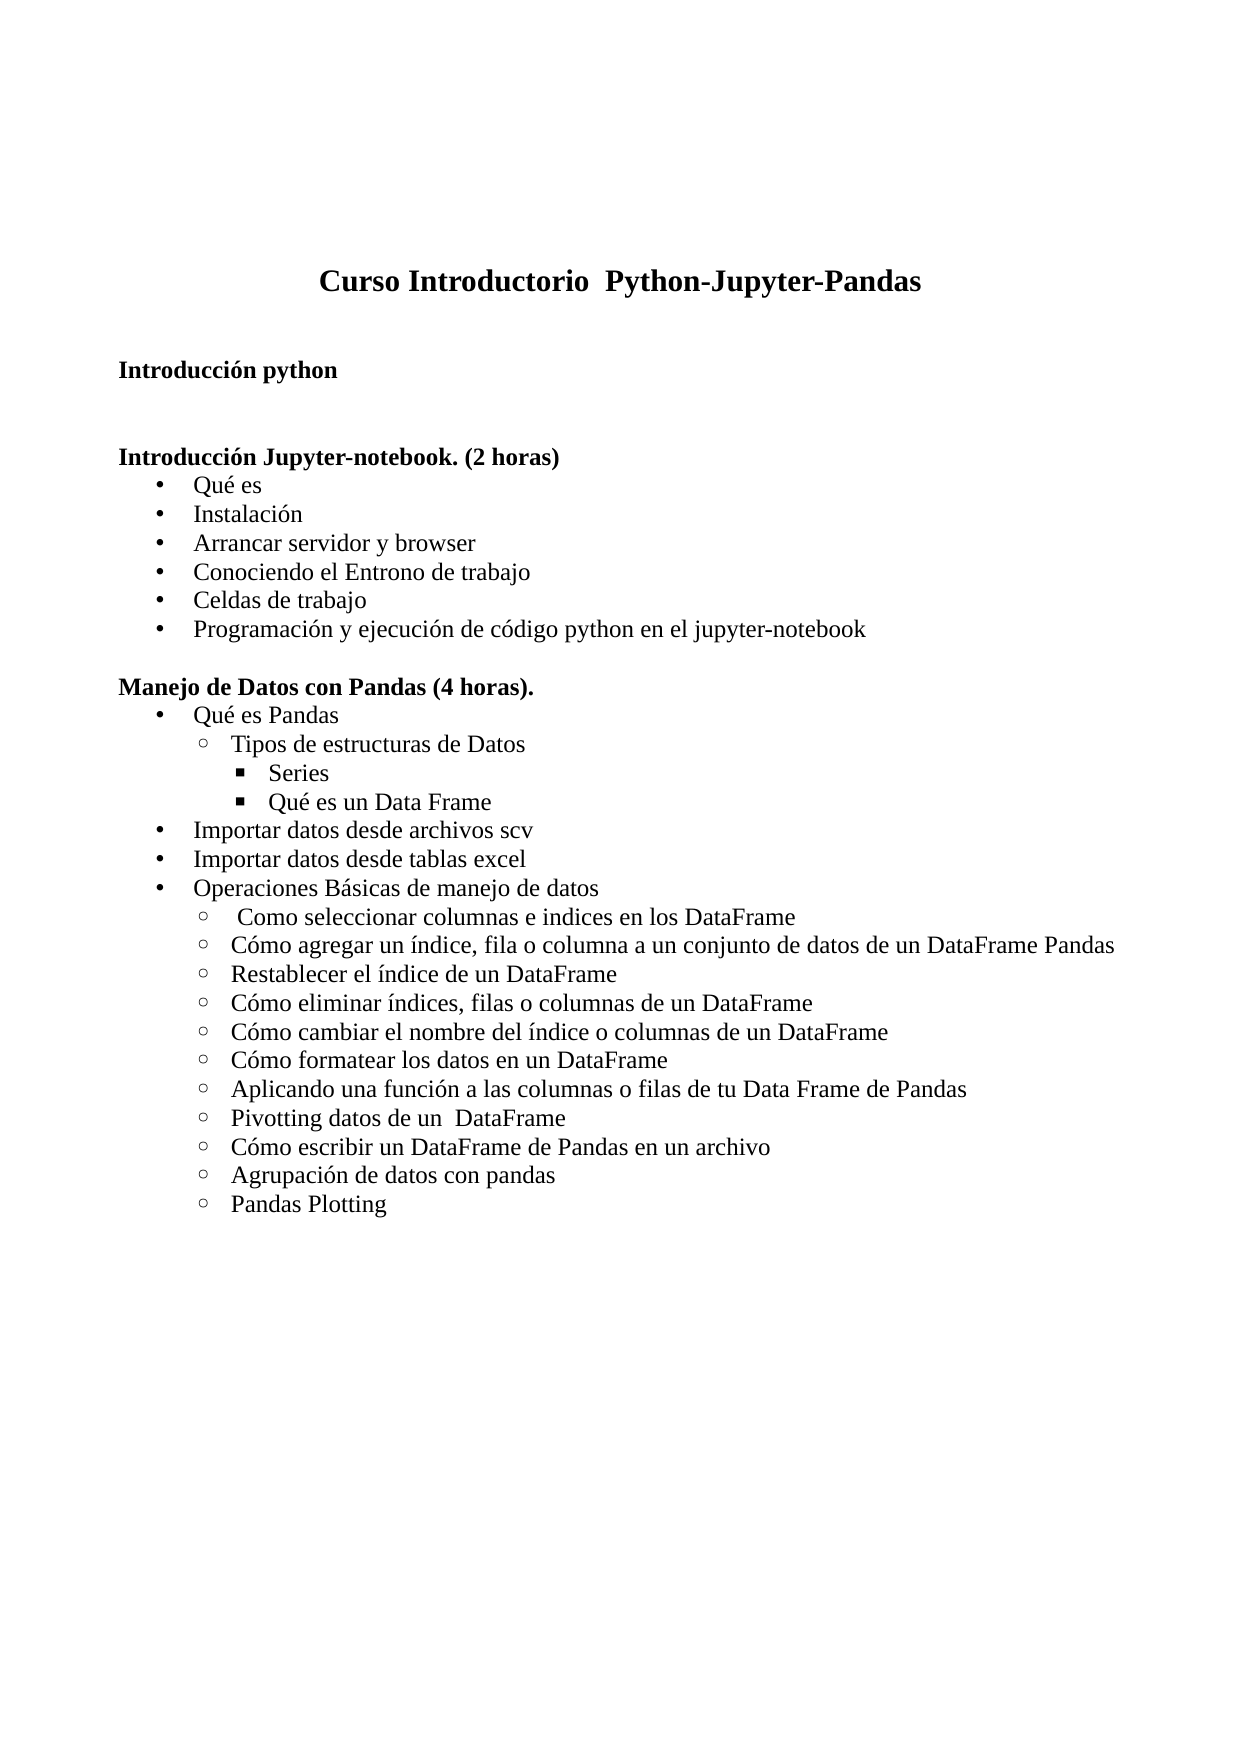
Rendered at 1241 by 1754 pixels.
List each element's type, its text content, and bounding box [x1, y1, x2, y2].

text Manejo de Datos con Pandas (4 horas). [118, 672, 1122, 700]
list Arrancar servidor y browser [156, 528, 1122, 557]
list Qué es Pandas [156, 700, 1122, 729]
list Como seleccionar columnas e indices en los DataFrame [193, 902, 1122, 930]
list Conociendo el Entrono de trabajo [156, 557, 1122, 585]
list Pandas Plotting [193, 1189, 1122, 1218]
text Introducción Jupyter-notebook. (2 horas) [118, 442, 1122, 470]
list Pivotting datos de un DataFrame [193, 1103, 1122, 1132]
list Operaciones Básicas de manejo de datos [156, 873, 1122, 902]
text Curso Introductorio Python-Jupyter-Pandas [118, 262, 1122, 298]
list Instalación [156, 499, 1122, 528]
list Aplicando una función a las columnas o filas de tu Data Frame de Pandas [193, 1074, 1122, 1103]
list Importar datos desde archivos scv [156, 815, 1122, 844]
list Tipos de estructuras de Datos [193, 729, 1122, 758]
list Programación y ejecución de código python en el jupyter-notebook [156, 614, 1122, 643]
list Cómo cambiar el nombre del índice o columnas de un DataFrame [193, 1017, 1122, 1045]
list Cómo escribir un DataFrame de Pandas en un archivo [193, 1132, 1122, 1160]
list Cómo eliminar índices, filas o columnas de un DataFrame [193, 988, 1122, 1017]
list Celdas de trabajo [156, 585, 1122, 614]
list Qué es [156, 470, 1122, 499]
list Agrupación de datos con pandas [193, 1160, 1122, 1189]
list Cómo formatear los datos en un DataFrame [193, 1045, 1122, 1074]
list Cómo agregar un índice, fila o columna a un conjunto de datos de un DataFrame Pandas [193, 930, 1122, 959]
list Restablecer el índice de un DataFrame [193, 959, 1122, 988]
text Introducción python [118, 355, 1122, 384]
list Importar datos desde tablas excel [156, 844, 1122, 873]
list Series [231, 758, 1122, 787]
list Qué es un Data Frame [231, 787, 1122, 815]
